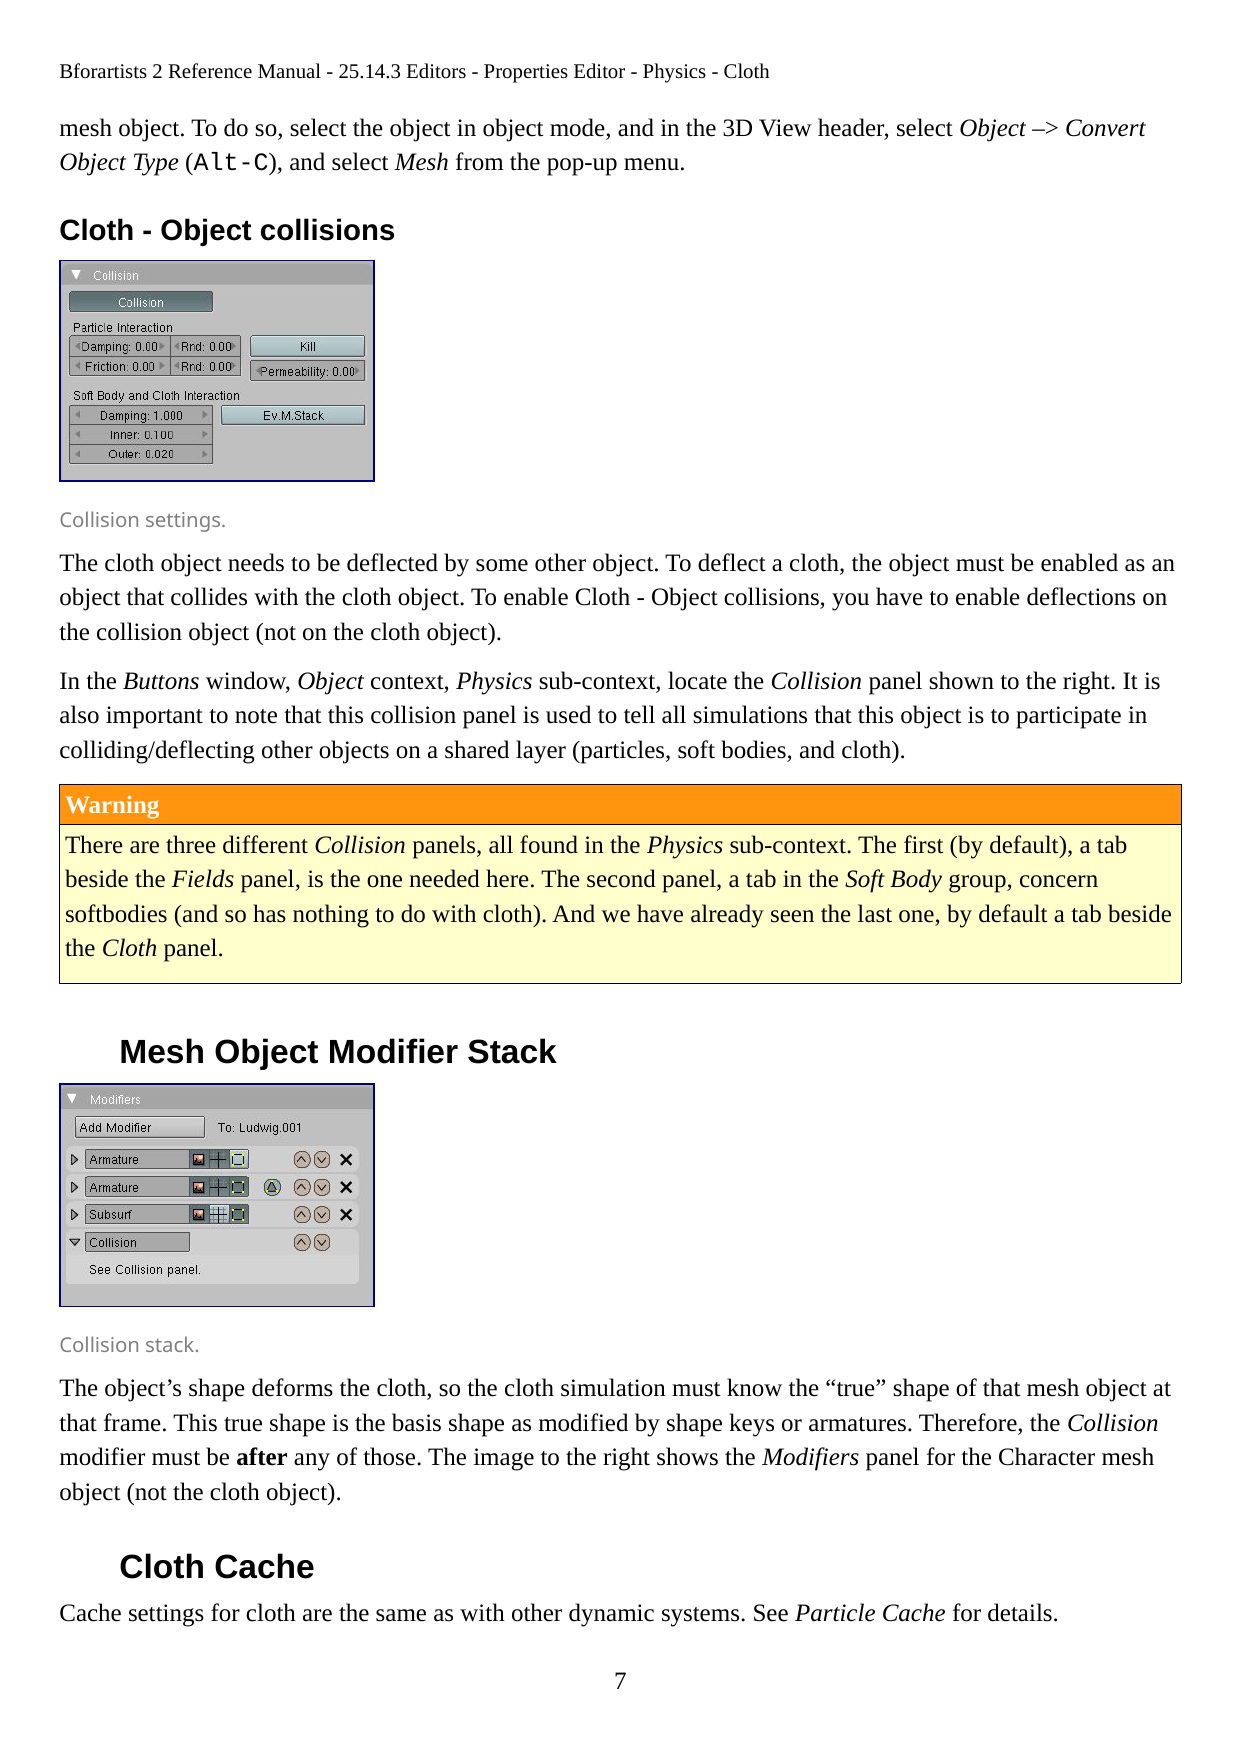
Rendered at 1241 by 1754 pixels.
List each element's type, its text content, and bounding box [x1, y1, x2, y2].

text mesh object. To do so, select the object in object mode, and in the 3D View header, select Object –> Convert Object Type (Alt-C), and select Mesh from the pop-up menu. [59, 113, 1181, 178]
text Collision stack. [59, 1328, 1181, 1359]
text Cache settings for cloth are the same as with other dynamic systems. See Particle Cache for details. [59, 1598, 1181, 1627]
table_header Warning [60, 785, 1181, 824]
text The cloth object needs to be deflected by some other object. To deflect a cloth, the object must be enabled as an object that collides with the cloth object. To enable Cloth - Object collisions, you have to enable deflections on the collision object (not on the cloth object). [59, 548, 1181, 646]
text Collision settings. [59, 502, 1181, 533]
subtitle Cloth - Object collisions [59, 213, 1181, 247]
picture [61, 261, 373, 480]
subtitle Mesh Object Modifier Stack [59, 1032, 1181, 1071]
text The object’s shape deforms the cloth, so the cloth simulation must know the “true” shape of that mesh object at that frame. This true shape is the basis shape as modified by shape keys or armatures. Therefore, the Collision modifier must be after any of those. The image to the right shows the Modifiers panel for the Character mesh object (not the cloth object). [59, 1373, 1181, 1506]
table_cell There are three different Collision panels, all found in the Physics sub-context. The first (by default), a tab beside the Fields panel, is the one needed here. The second panel, a tab in the Soft Body group, concern softbodies (and so has nothing to do with cloth). And we have already seen the last one, by default a tab beside the Cloth panel. [60, 825, 1181, 982]
picture [61, 1085, 373, 1306]
subtitle Cloth Cache [59, 1547, 1181, 1585]
text In the Buttons window, Object context, Physics sub-context, locate the Collision panel shown to the right. It is also important to note that this collision panel is used to tell all simulations that this object is to participate in colliding/deflecting other objects on a shared layer (particles, soft bodies, and cloth). [59, 666, 1181, 763]
